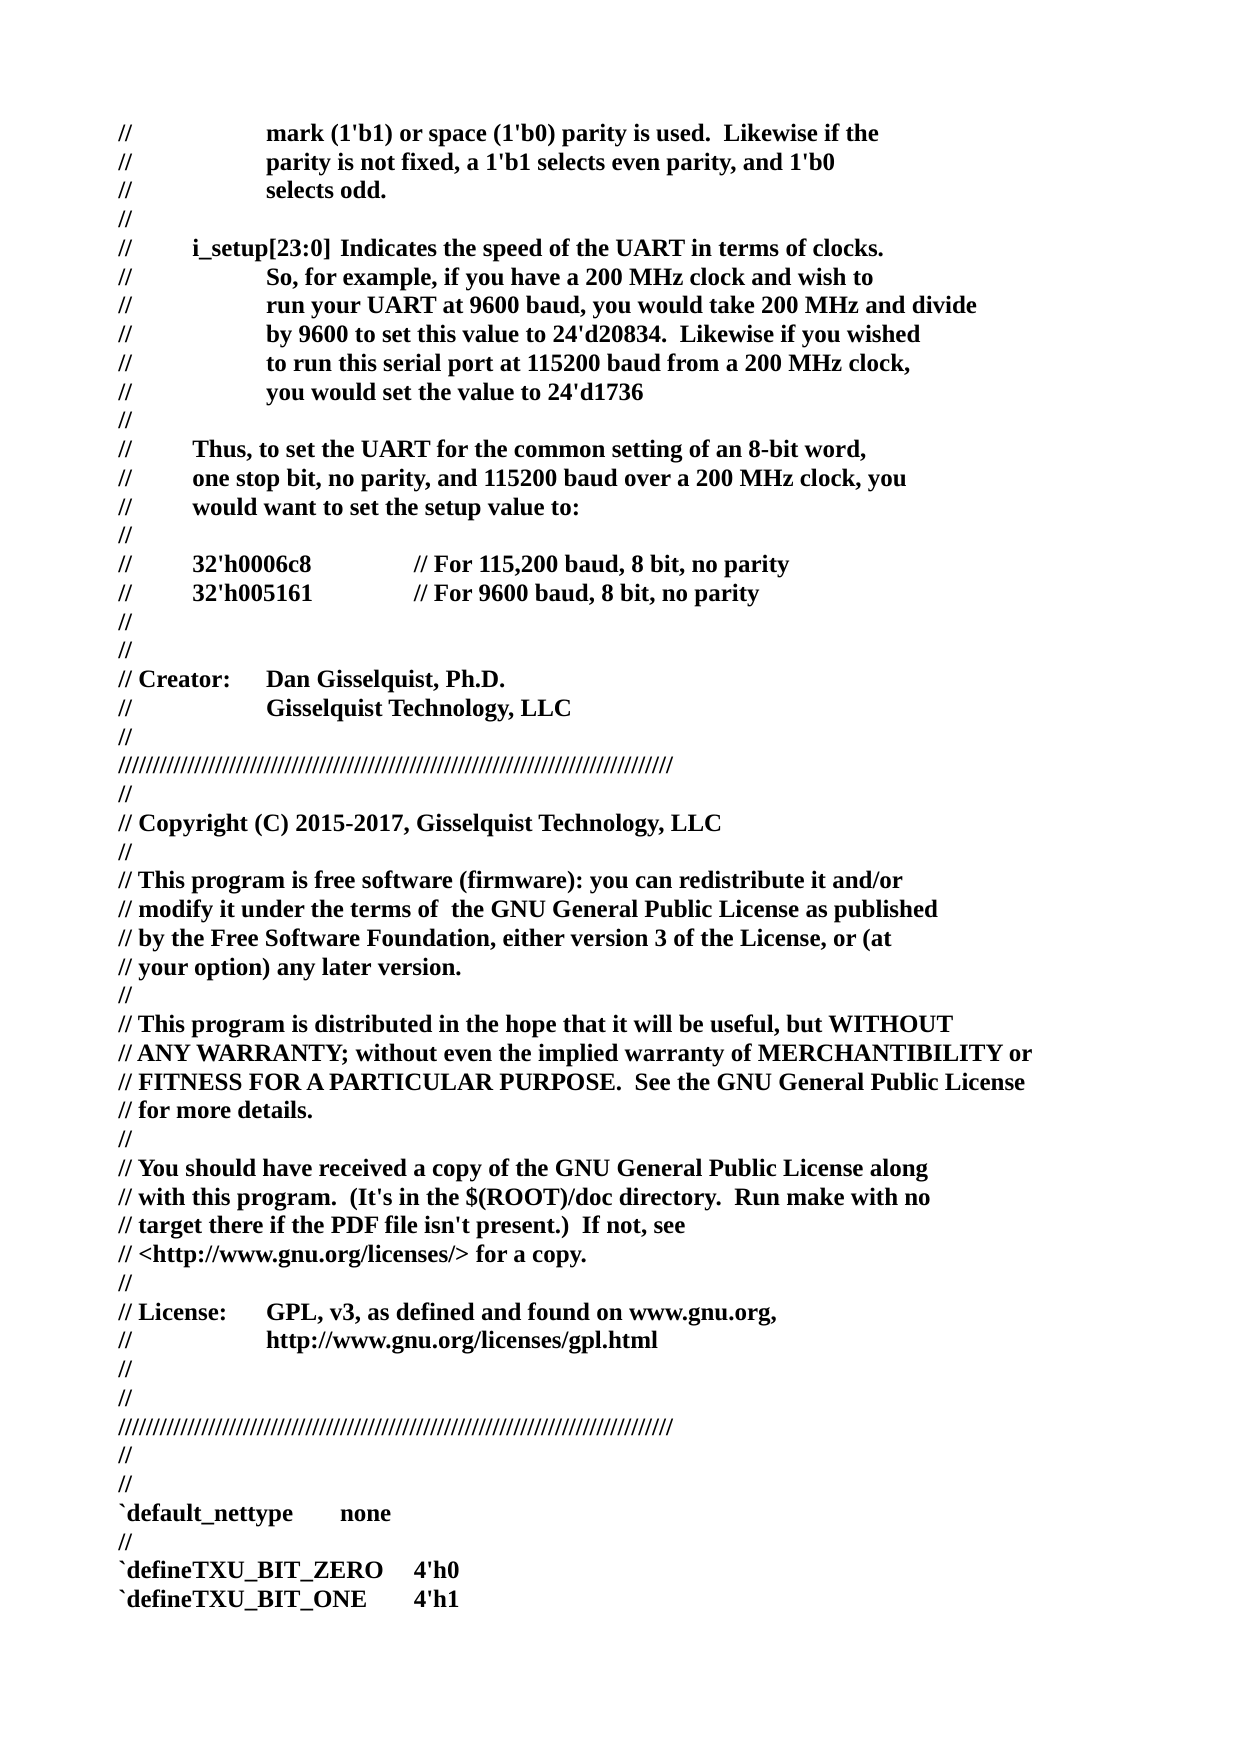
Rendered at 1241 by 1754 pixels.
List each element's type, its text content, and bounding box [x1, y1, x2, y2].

text // Copyright (C) 2015-2017, Gisselquist Technology, LLC [118, 808, 1122, 837]
text // run your UART at 9600 baud, you would take 200 MHz and divide [118, 291, 1122, 319]
text // [118, 1469, 1122, 1498]
text // [118, 1124, 1122, 1153]
text // [118, 1354, 1122, 1383]
text // your option) any later version. [118, 952, 1122, 981]
text // by the Free Software Foundation, either version 3 of the License, or (at [118, 923, 1122, 952]
text // [118, 779, 1122, 808]
text // 32'h0006c8 // For 115,200 baud, 8 bit, no parity [118, 549, 1122, 578]
text // [118, 636, 1122, 664]
text // [118, 607, 1122, 636]
text // License: GPL, v3, as defined and found on www.gnu.org, [118, 1297, 1122, 1326]
text // [118, 1527, 1122, 1556]
text // parity is not fixed, a 1'b1 selects even parity, and 1'b0 [118, 147, 1122, 176]
text // You should have received a copy of the GNU General Public License along [118, 1153, 1122, 1182]
text // selects odd. [118, 176, 1122, 204]
text // Creator: Dan Gisselquist, Ph.D. [118, 664, 1122, 693]
text // Thus, to set the UART for the common setting of an 8-bit word, [118, 434, 1122, 463]
text `define TXU_BIT_ONE 4'h1 [118, 1584, 1122, 1613]
text // 32'h005161 // For 9600 baud, 8 bit, no parity [118, 578, 1122, 607]
text // for more details. [118, 1096, 1122, 1124]
text `default_nettype none [118, 1498, 1122, 1527]
text // [118, 406, 1122, 434]
text // target there if the PDF file isn't present.) If not, see [118, 1211, 1122, 1239]
text // [118, 521, 1122, 549]
text // So, for example, if you have a 200 MHz clock and wish to [118, 262, 1122, 291]
text // http://www.gnu.org/licenses/gpl.html [118, 1326, 1122, 1354]
text // [118, 981, 1122, 1009]
text // mark (1'b1) or space (1'b0) parity is used. Likewise if the [118, 118, 1122, 147]
text // [118, 1441, 1122, 1469]
text // by 9600 to set this value to 24'd20834. Likewise if you wished [118, 319, 1122, 348]
text //////////////////////////////////////////////////////////////////////////////// [118, 1412, 1122, 1441]
text // Gisselquist Technology, LLC [118, 693, 1122, 722]
text // ANY WARRANTY; without even the implied warranty of MERCHANTIBILITY or [118, 1038, 1122, 1067]
text // [118, 204, 1122, 233]
text `define TXU_BIT_ZERO 4'h0 [118, 1556, 1122, 1584]
text // [118, 722, 1122, 751]
text // This program is free software (firmware): you can redistribute it and/or [118, 866, 1122, 894]
text // This program is distributed in the hope that it will be useful, but WITHOUT [118, 1009, 1122, 1038]
text // to run this serial port at 115200 baud from a 200 MHz clock, [118, 348, 1122, 377]
text // [118, 1383, 1122, 1412]
text // <http://www.gnu.org/licenses/> for a copy. [118, 1239, 1122, 1268]
text // one stop bit, no parity, and 115200 baud over a 200 MHz clock, you [118, 463, 1122, 492]
text // modify it under the terms of the GNU General Public License as published [118, 894, 1122, 923]
text // would want to set the setup value to: [118, 492, 1122, 521]
text // you would set the value to 24'd1736 [118, 377, 1122, 406]
text // with this program. (It's in the $(ROOT)/doc directory. Run make with no [118, 1182, 1122, 1211]
text // i_setup[23:0] Indicates the speed of the UART in terms of clocks. [118, 233, 1122, 262]
text //////////////////////////////////////////////////////////////////////////////// [118, 751, 1122, 779]
text // [118, 837, 1122, 866]
text // [118, 1268, 1122, 1297]
text // FITNESS FOR A PARTICULAR PURPOSE. See the GNU General Public License [118, 1067, 1122, 1096]
